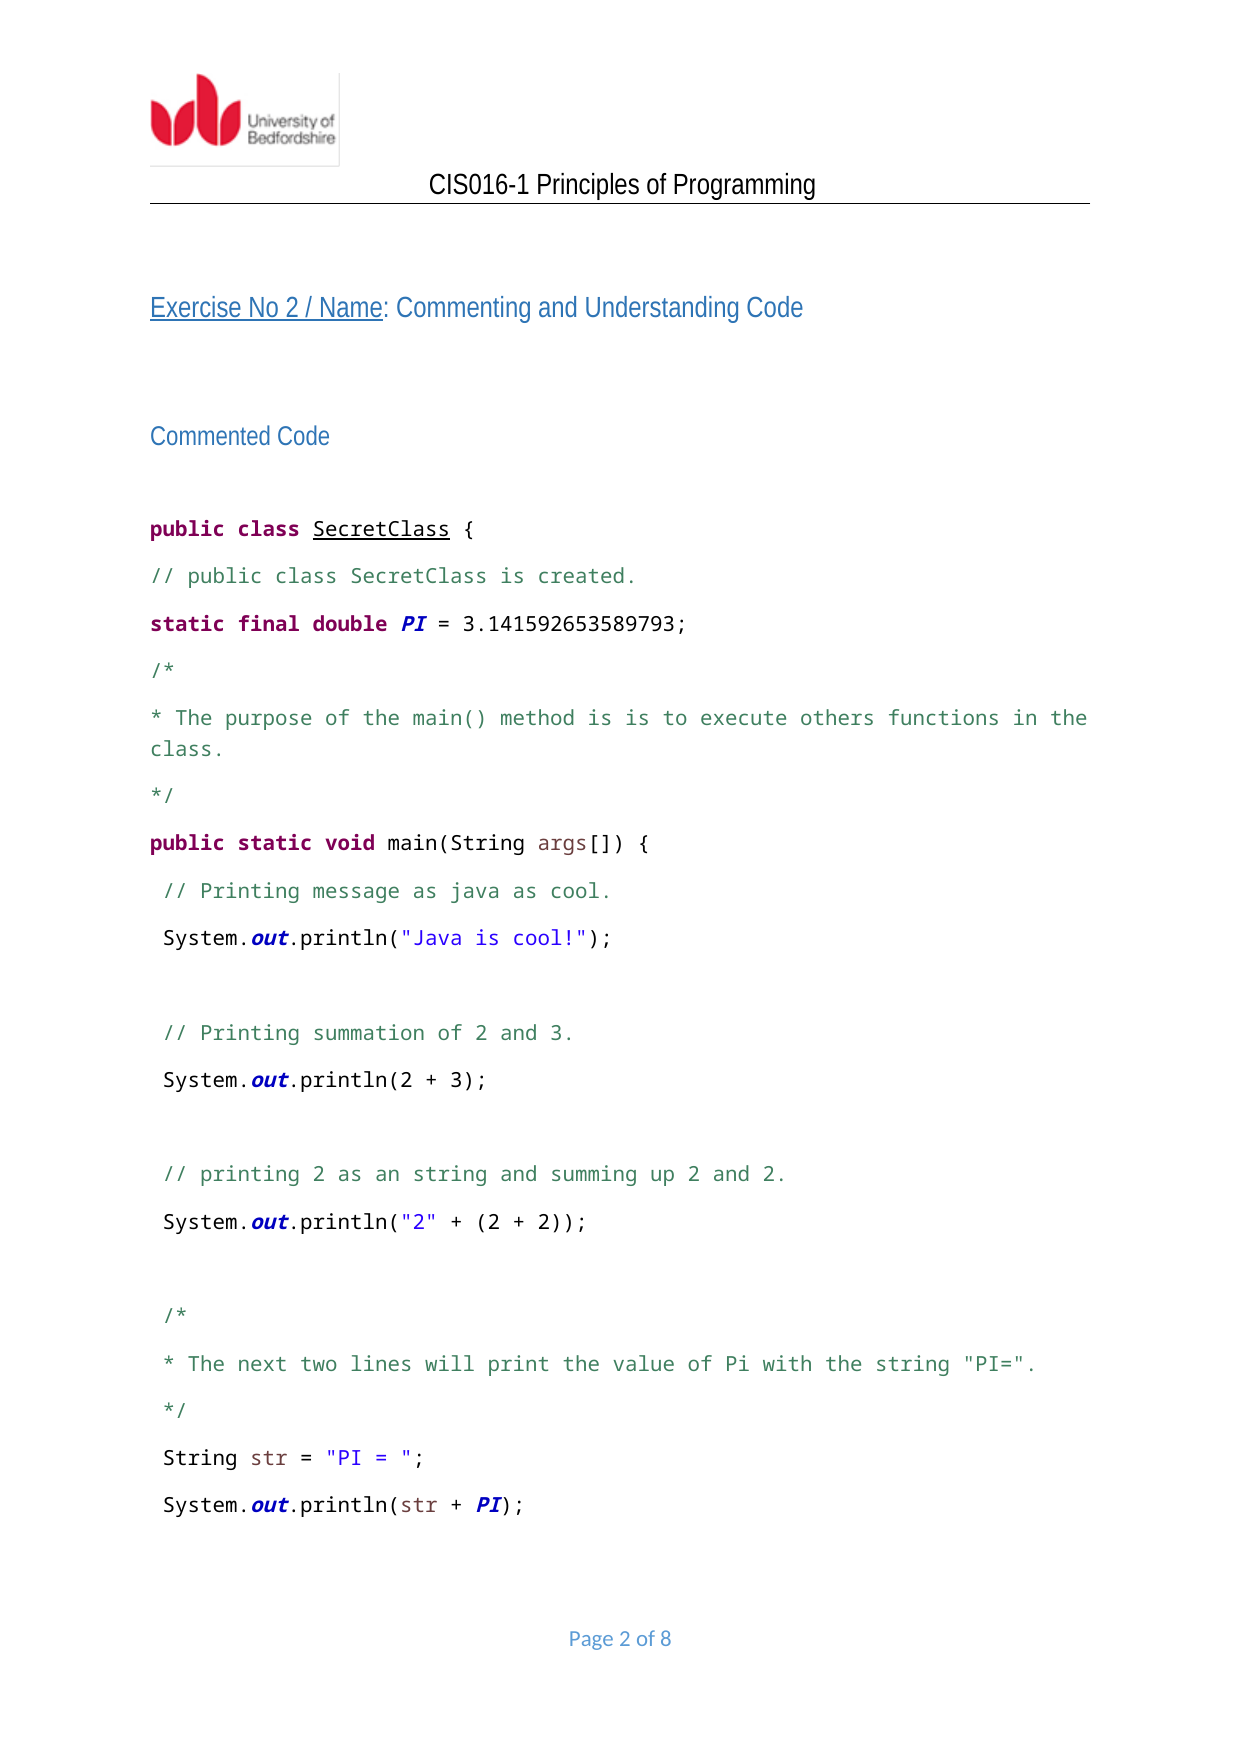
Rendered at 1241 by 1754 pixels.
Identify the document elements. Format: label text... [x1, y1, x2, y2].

picture [150, 73, 341, 168]
text // Printing summation of 2 and 3. [150, 1018, 1090, 1046]
text System.out.println("Java is cool!"); [150, 923, 1090, 951]
text */ [150, 1396, 1090, 1424]
text // public class SecretClass is created. [150, 561, 1090, 590]
text */ [150, 781, 1090, 809]
text String str = "PI = "; [150, 1443, 1090, 1472]
text System.out.println(str + PI); [150, 1491, 1090, 1519]
text public static void main(String args[]) { [150, 828, 1090, 857]
text System.out.println("2" + (2 + 2)); [150, 1207, 1090, 1235]
text System.out.println(2 + 3); [150, 1065, 1090, 1093]
text Exercise No 2 / Name: Commenting and Understanding Code [150, 290, 1090, 324]
text * The purpose of the main() method is is to execute others functions in the class. [150, 703, 1090, 762]
text * The next two lines will print the value of Pi with the string "PI=". [150, 1349, 1090, 1377]
text // printing 2 as an string and summing up 2 and 2. [150, 1159, 1090, 1188]
text Commented Code [150, 420, 1090, 451]
text /* [150, 656, 1090, 684]
text /* [150, 1301, 1090, 1330]
text static final double PI = 3.141592653589793; [150, 609, 1090, 637]
text public class SecretClass { [150, 514, 1090, 542]
text // Printing message as java as cool. [150, 876, 1090, 904]
